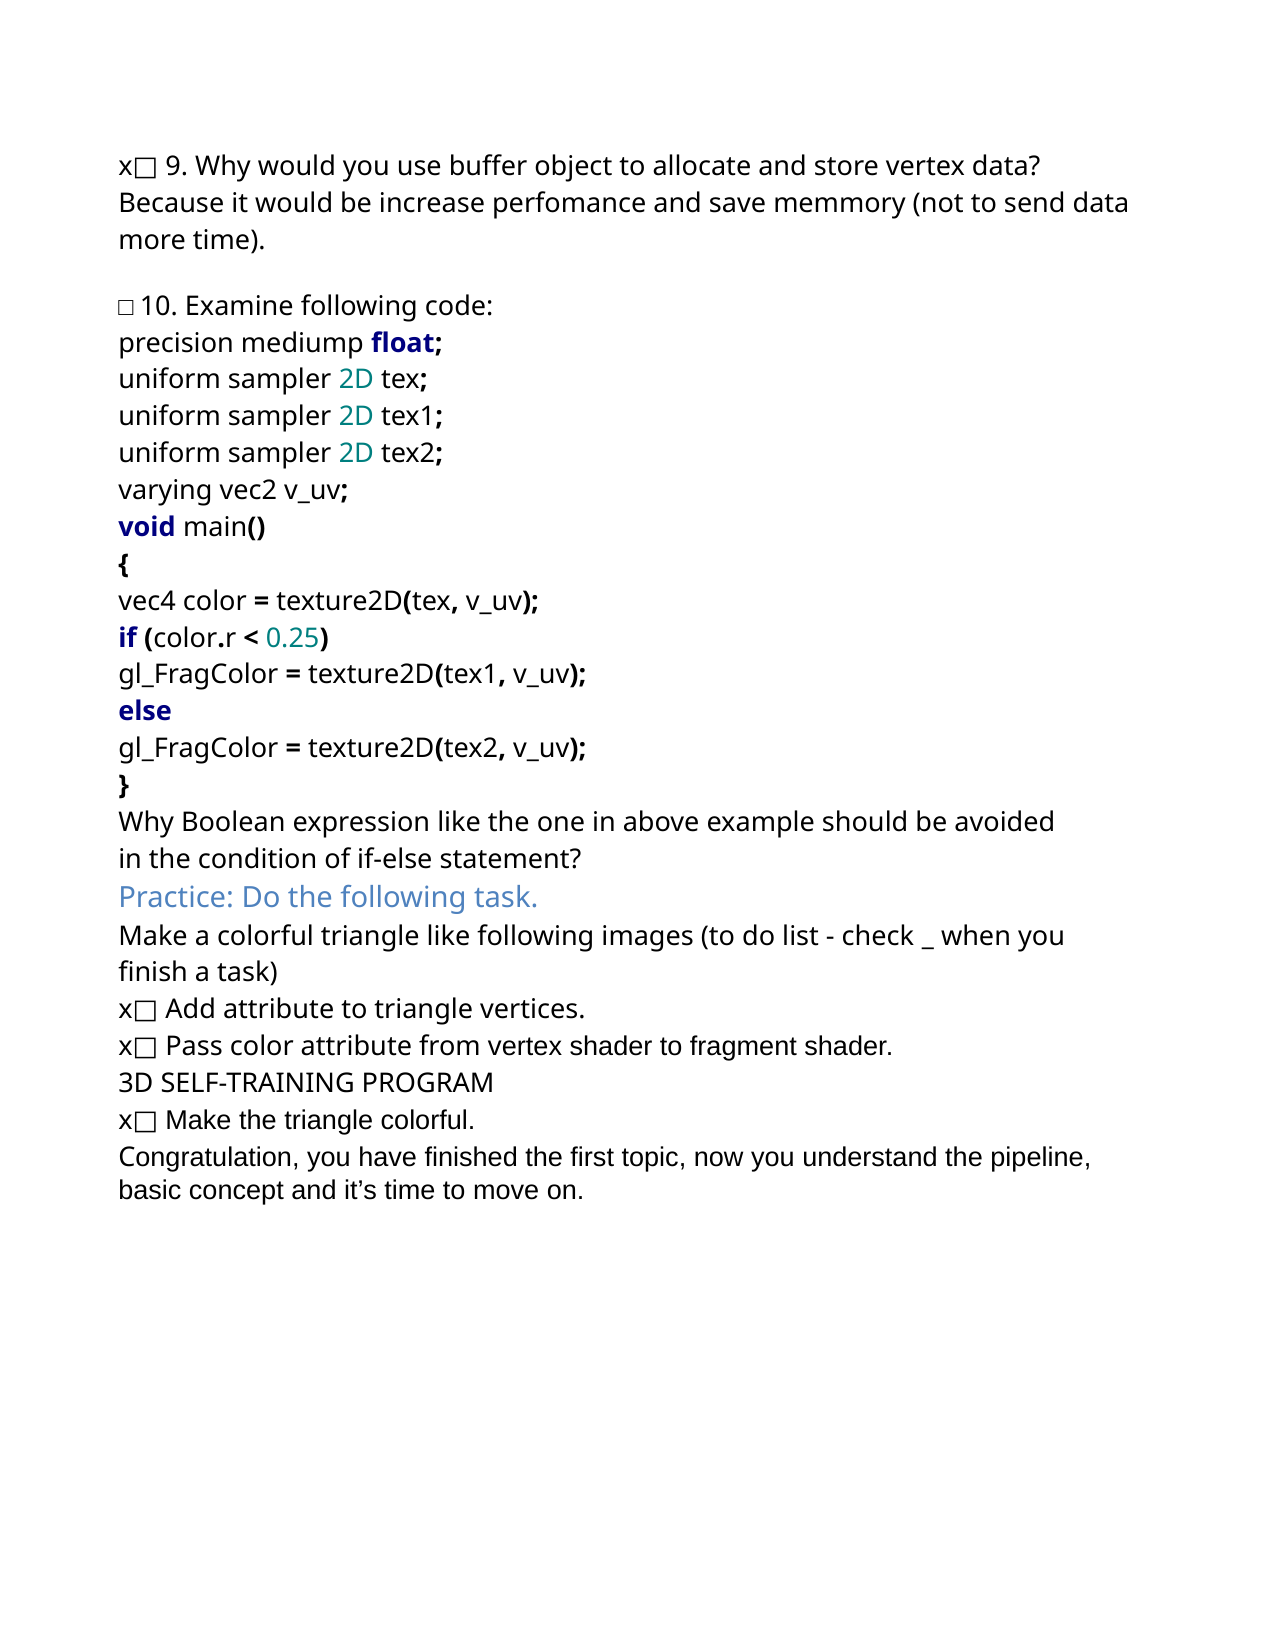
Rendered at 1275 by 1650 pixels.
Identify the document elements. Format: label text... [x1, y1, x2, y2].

text gl_FragColor = texture2D(tex1, v_uv); [118, 655, 1157, 692]
text varying vec2 v_uv; [118, 471, 1157, 507]
text x□ Make the triangle colorful. [118, 1100, 1157, 1137]
text precision mediump float; [118, 323, 1157, 360]
text finish a task) [118, 953, 1157, 990]
text if (color.r < 0.25) [118, 618, 1157, 655]
text x□ Pass color attribute from vertex shader to fragment shader. [118, 1027, 1157, 1063]
text Because it would be increase perfomance and save memmory (not to send data more time). [118, 184, 1157, 257]
text } [118, 766, 1157, 802]
text x□ Add attribute to triangle vertices. [118, 990, 1157, 1027]
text uniform sampler 2D tex; [118, 360, 1157, 397]
text { [118, 544, 1157, 581]
text uniform sampler 2D tex1; [118, 397, 1157, 434]
text in the condition of if-else statement? [118, 839, 1157, 876]
text vec4 color = texture2D(tex, v_uv); [118, 581, 1157, 618]
text else [118, 692, 1157, 729]
text Make a colorful triangle like following images (to do list - check _ when you [118, 916, 1157, 953]
text uniform sampler 2D tex2; [118, 434, 1157, 471]
text gl_FragColor = texture2D(tex2, v_uv); [118, 729, 1157, 766]
text basic concept and it’s time to move on. [118, 1174, 1157, 1205]
text □ 10. Examine following code: [118, 286, 1157, 323]
text x□ 9. Why would you use buffer object to allocate and store vertex data? [118, 147, 1157, 184]
text Why Boolean expression like the one in above example should be avoided [118, 802, 1157, 839]
text Congratulation, you have finished the first topic, now you understand the pipeline, [118, 1137, 1157, 1174]
text 3D SELF-TRAINING PROGRAM [118, 1063, 1157, 1100]
text void main() [118, 507, 1157, 544]
text Practice: Do the following task. [118, 876, 1157, 916]
